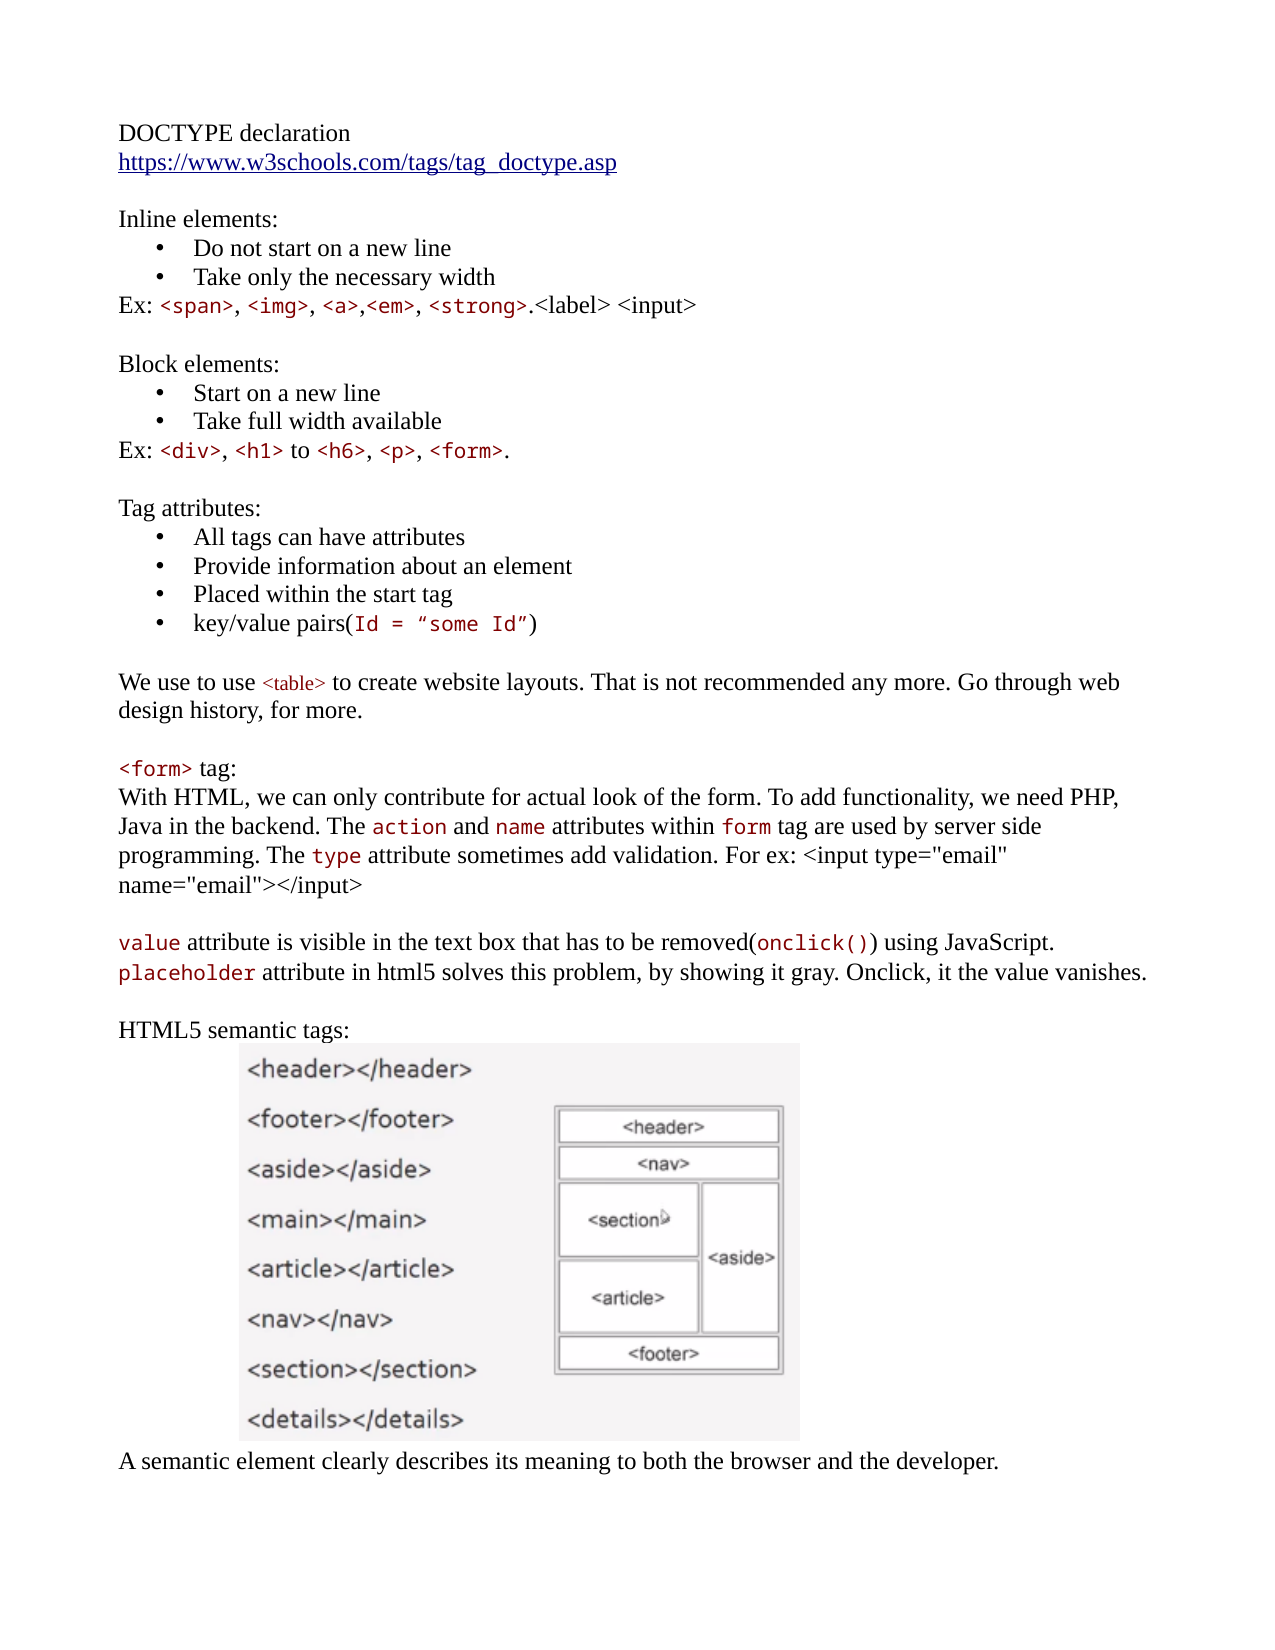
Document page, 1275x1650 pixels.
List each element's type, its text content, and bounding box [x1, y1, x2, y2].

list All tags can have attributes [156, 522, 1157, 551]
text Ex: <div>, <h1> to <h6>, <p>, <form>. [118, 435, 1157, 464]
list Do not start on a new line [156, 233, 1157, 262]
text With HTML, we can only contribute for actual look of the form. To add functionality, we need PHP, Java in the backend. The action and name attributes within form tag are used by server side programming. The type attribute sometimes add validation. For ex: <input type="email" name="email"></input> [118, 782, 1157, 899]
text Block elements: [118, 349, 1157, 378]
list Provide information about an element [156, 551, 1157, 579]
text value attribute is visible in the text box that has to be removed(onclick()) using JavaScript. placeholder attribute in html5 solves this problem, by showing it gray. Onclick, it the value vanishes. [118, 927, 1157, 986]
text Ex: <span>, <img>, <a>,<em>, <strong>.<label> <input> [118, 291, 1157, 320]
list Placed within the start tag [156, 579, 1157, 608]
picture [238, 1043, 800, 1441]
text Inline elements: [118, 204, 1157, 233]
text HTML5 semantic tags: [118, 1015, 1157, 1044]
list key/value pairs(Id = “some Id”) [156, 608, 1157, 638]
list Take only the necessary width [156, 262, 1157, 291]
text We use to use <table> to create website layouts. That is not recommended any more. Go through web design history, for more. [118, 667, 1157, 724]
text https://www.w3schools.com/tags/tag_doctype.asp [118, 147, 1157, 176]
list Take full width available [156, 406, 1157, 435]
text A semantic element clearly describes its meaning to both the browser and the developer. [118, 1446, 1157, 1475]
text DOCTYPE declaration [118, 118, 1157, 147]
text <form> tag: [118, 753, 1157, 782]
text Tag attributes: [118, 493, 1157, 522]
list Start on a new line [156, 378, 1157, 406]
